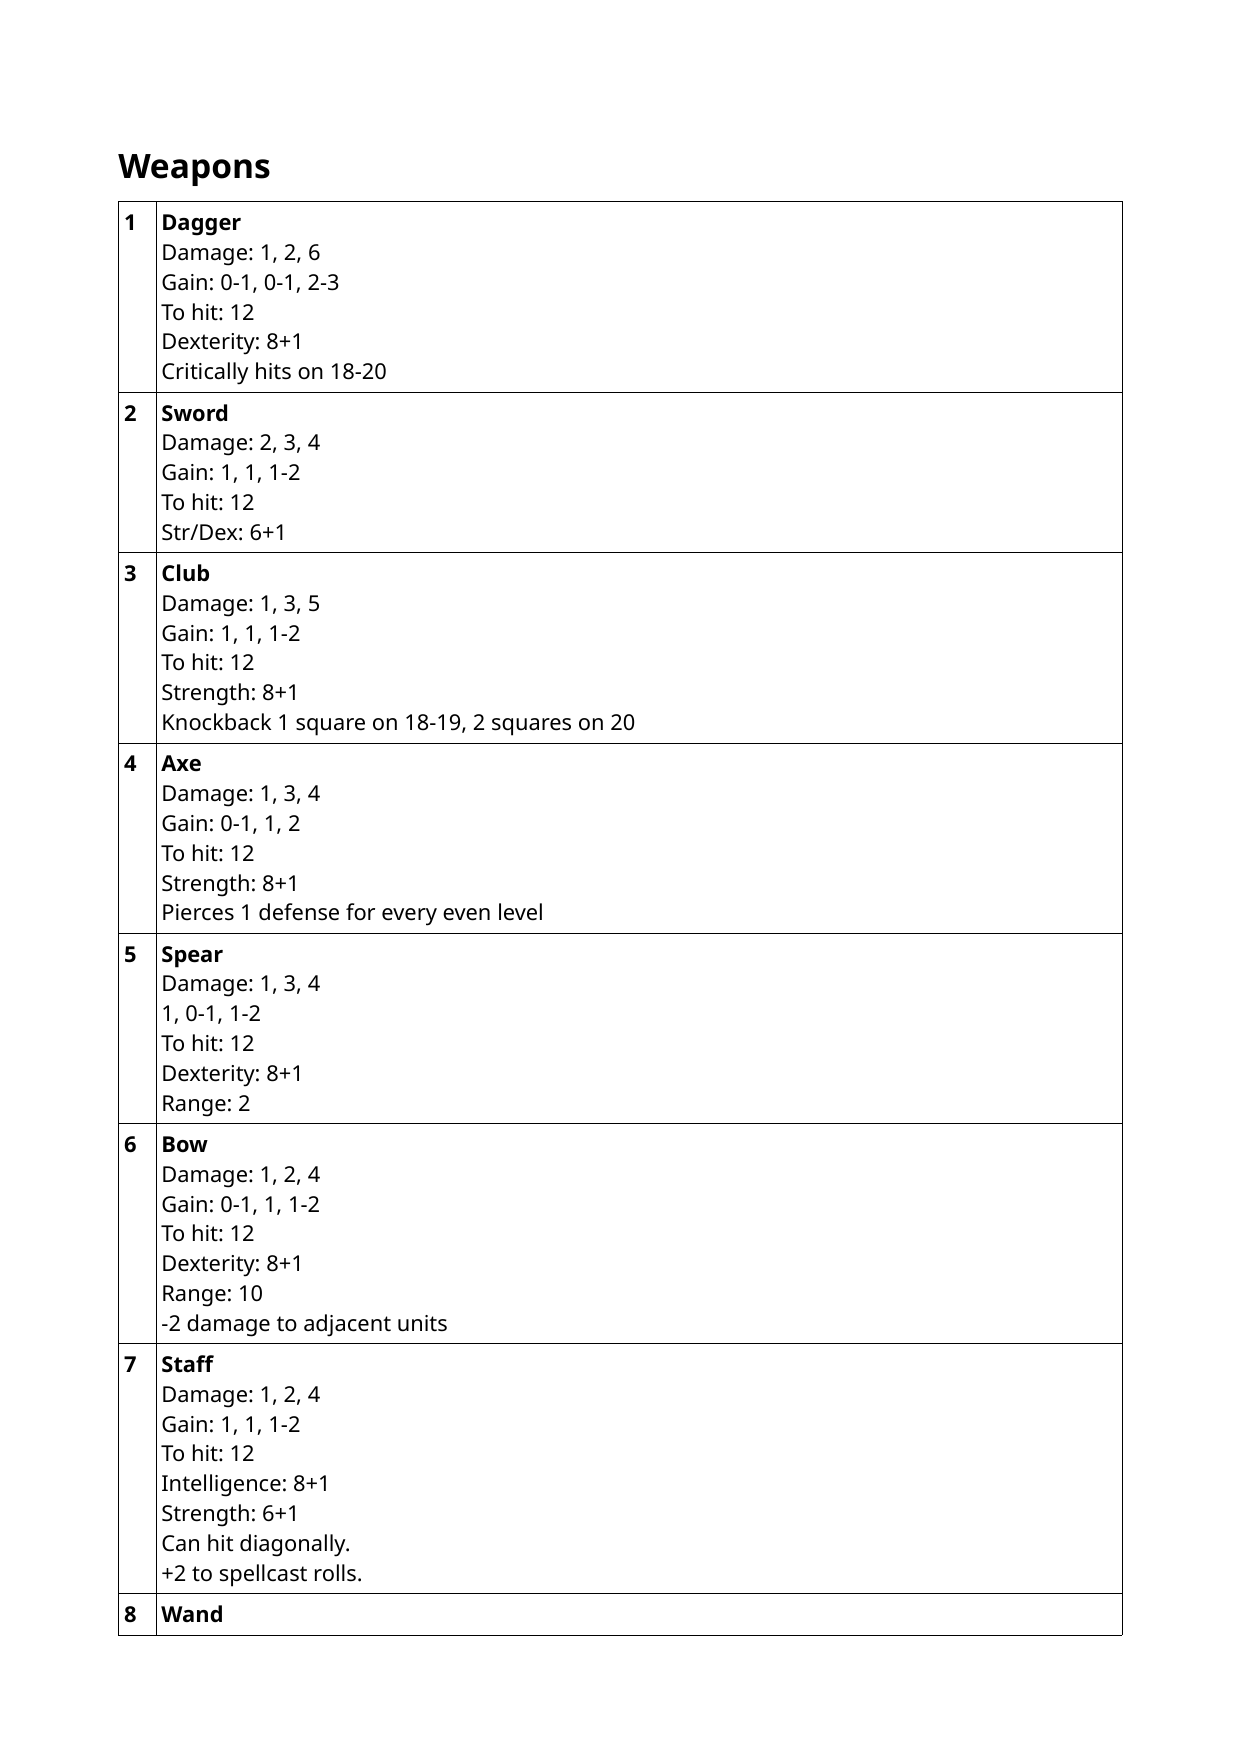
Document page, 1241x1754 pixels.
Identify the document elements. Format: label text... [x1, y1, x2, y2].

table_cell 2 [119, 393, 156, 552]
table_cell 5 [119, 934, 156, 1123]
table_cell Axe Damage: 1, 3, 4 Gain: 0-1, 1, 2 To hit: 12 Strength: 8+1 Pierces 1 defense for every even level [157, 744, 1122, 933]
table_header 1 [119, 202, 156, 392]
table_cell Wand [157, 1594, 1122, 1634]
table_cell 4 [119, 744, 156, 933]
table_cell Bow Damage: 1, 2, 4 Gain: 0-1, 1, 1-2 To hit: 12 Dexterity: 8+1 Range: 10 -2 damage to adjacent units [157, 1124, 1122, 1343]
subtitle Weapons [118, 143, 1122, 189]
table_cell Staff Damage: 1, 2, 4 Gain: 1, 1, 1-2 To hit: 12 Intelligence: 8+1 Strength: 6+1 Can hit diagonally. +2 to spellcast rolls. [157, 1344, 1122, 1593]
table_cell Spear Damage: 1, 3, 4 1, 0-1, 1-2 To hit: 12 Dexterity: 8+1 Range: 2 [157, 934, 1122, 1123]
table_cell Sword Damage: 2, 3, 4 Gain: 1, 1, 1-2 To hit: 12 Str/Dex: 6+1 [157, 393, 1122, 552]
table_cell 8 [119, 1594, 156, 1634]
table_header Dagger Damage: 1, 2, 6 Gain: 0-1, 0-1, 2-3 To hit: 12 Dexterity: 8+1 Critically hits on 18-20 [157, 202, 1122, 392]
table_cell 7 [119, 1344, 156, 1593]
table_cell Club Damage: 1, 3, 5 Gain: 1, 1, 1-2 To hit: 12 Strength: 8+1 Knockback 1 square on 18-19, 2 squares on 20 [157, 553, 1122, 742]
table_cell 3 [119, 553, 156, 742]
table_cell 6 [119, 1124, 156, 1343]
